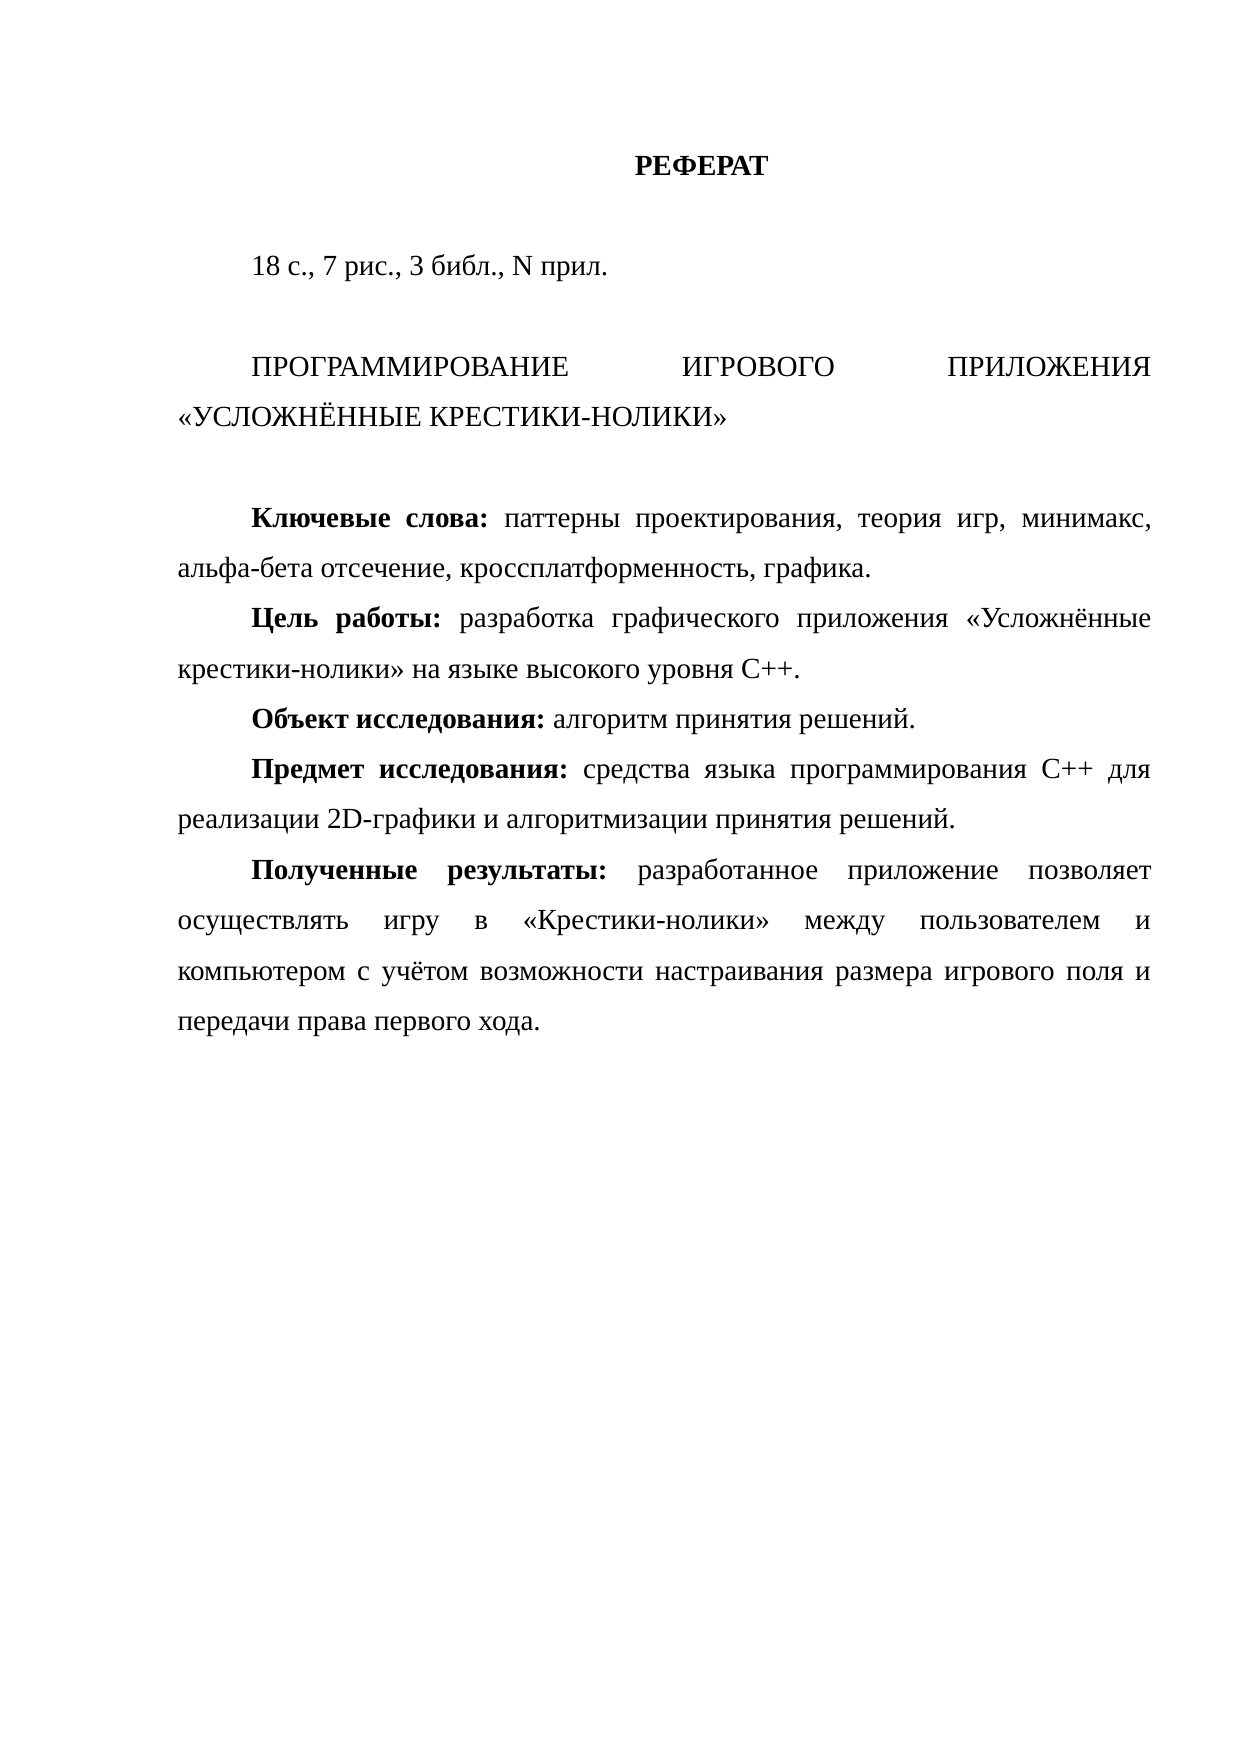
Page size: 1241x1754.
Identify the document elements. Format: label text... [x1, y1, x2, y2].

text Полученные результаты: разработанное приложение позволяет осуществлять игру в «Крестики-нолики» между пользователем и компьютером с учётом возможности настраивания размера игрового поля и передачи права первого хода. [177, 852, 1152, 1036]
text Реферат [177, 148, 1152, 181]
text Объект исследования: алгоритм принятия решений. [177, 701, 1152, 734]
text Ключевые слова: паттерны проектирования, теория игр, минимакс, альфа-бета отсечение, кроссплатформенность, графика. [177, 500, 1152, 584]
text 18 с., 7 рис., 3 библ., N прил. [177, 248, 1152, 282]
text Программирование игрового приложения «Усложнённые крестики-нолики» [177, 349, 1152, 433]
text Цель работы: разработка графического приложения «Усложнённые крестики-нолики» на языке высокого уровня C++. [177, 600, 1152, 684]
text Предмет исследования: средства языка программирования C++ для реализации 2D-графики и алгоритмизации принятия решений. [177, 751, 1152, 835]
